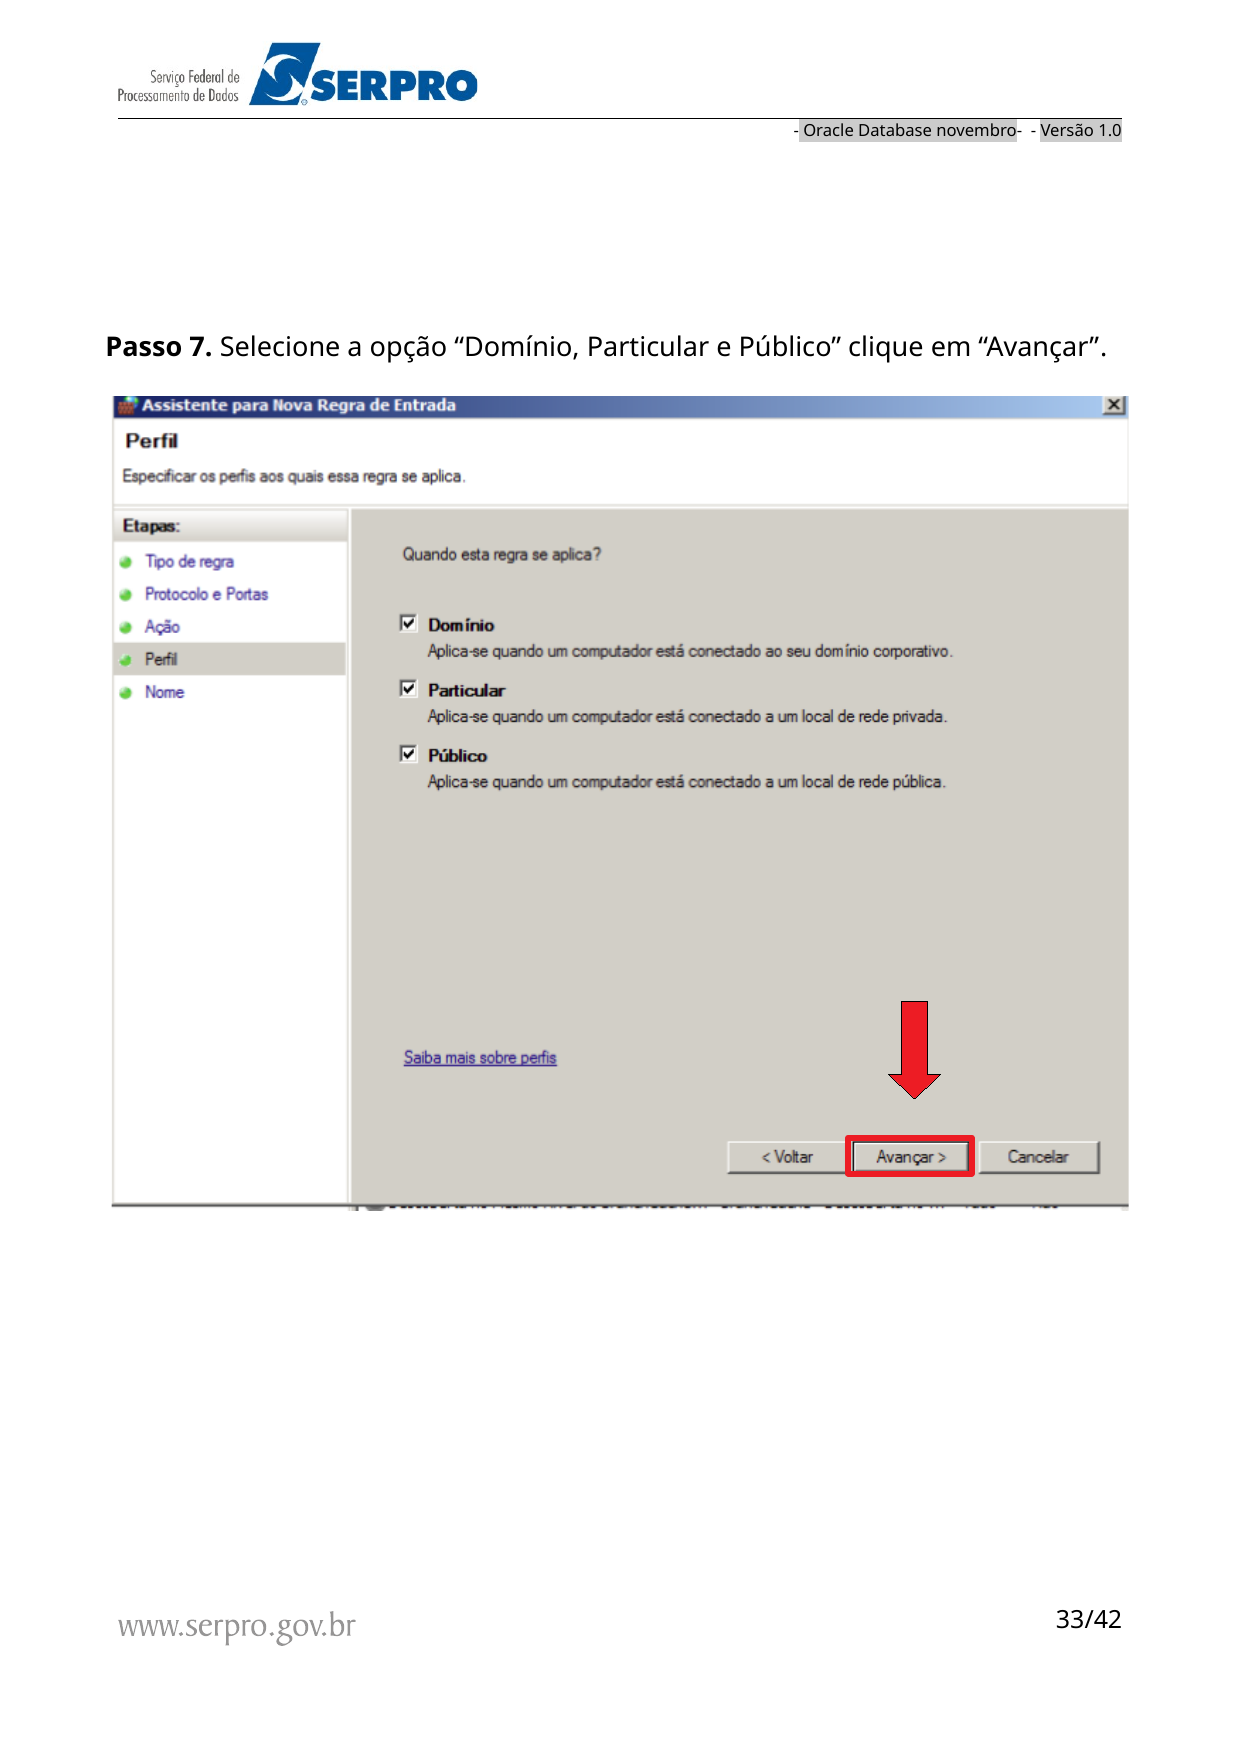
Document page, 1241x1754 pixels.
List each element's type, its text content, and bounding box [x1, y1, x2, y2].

text Passo 7. Selecione a opção “Domínio, Particular e Público” clique em “Avançar”. [105, 328, 1122, 365]
picture [118, 41, 478, 106]
picture [111, 396, 1129, 1211]
